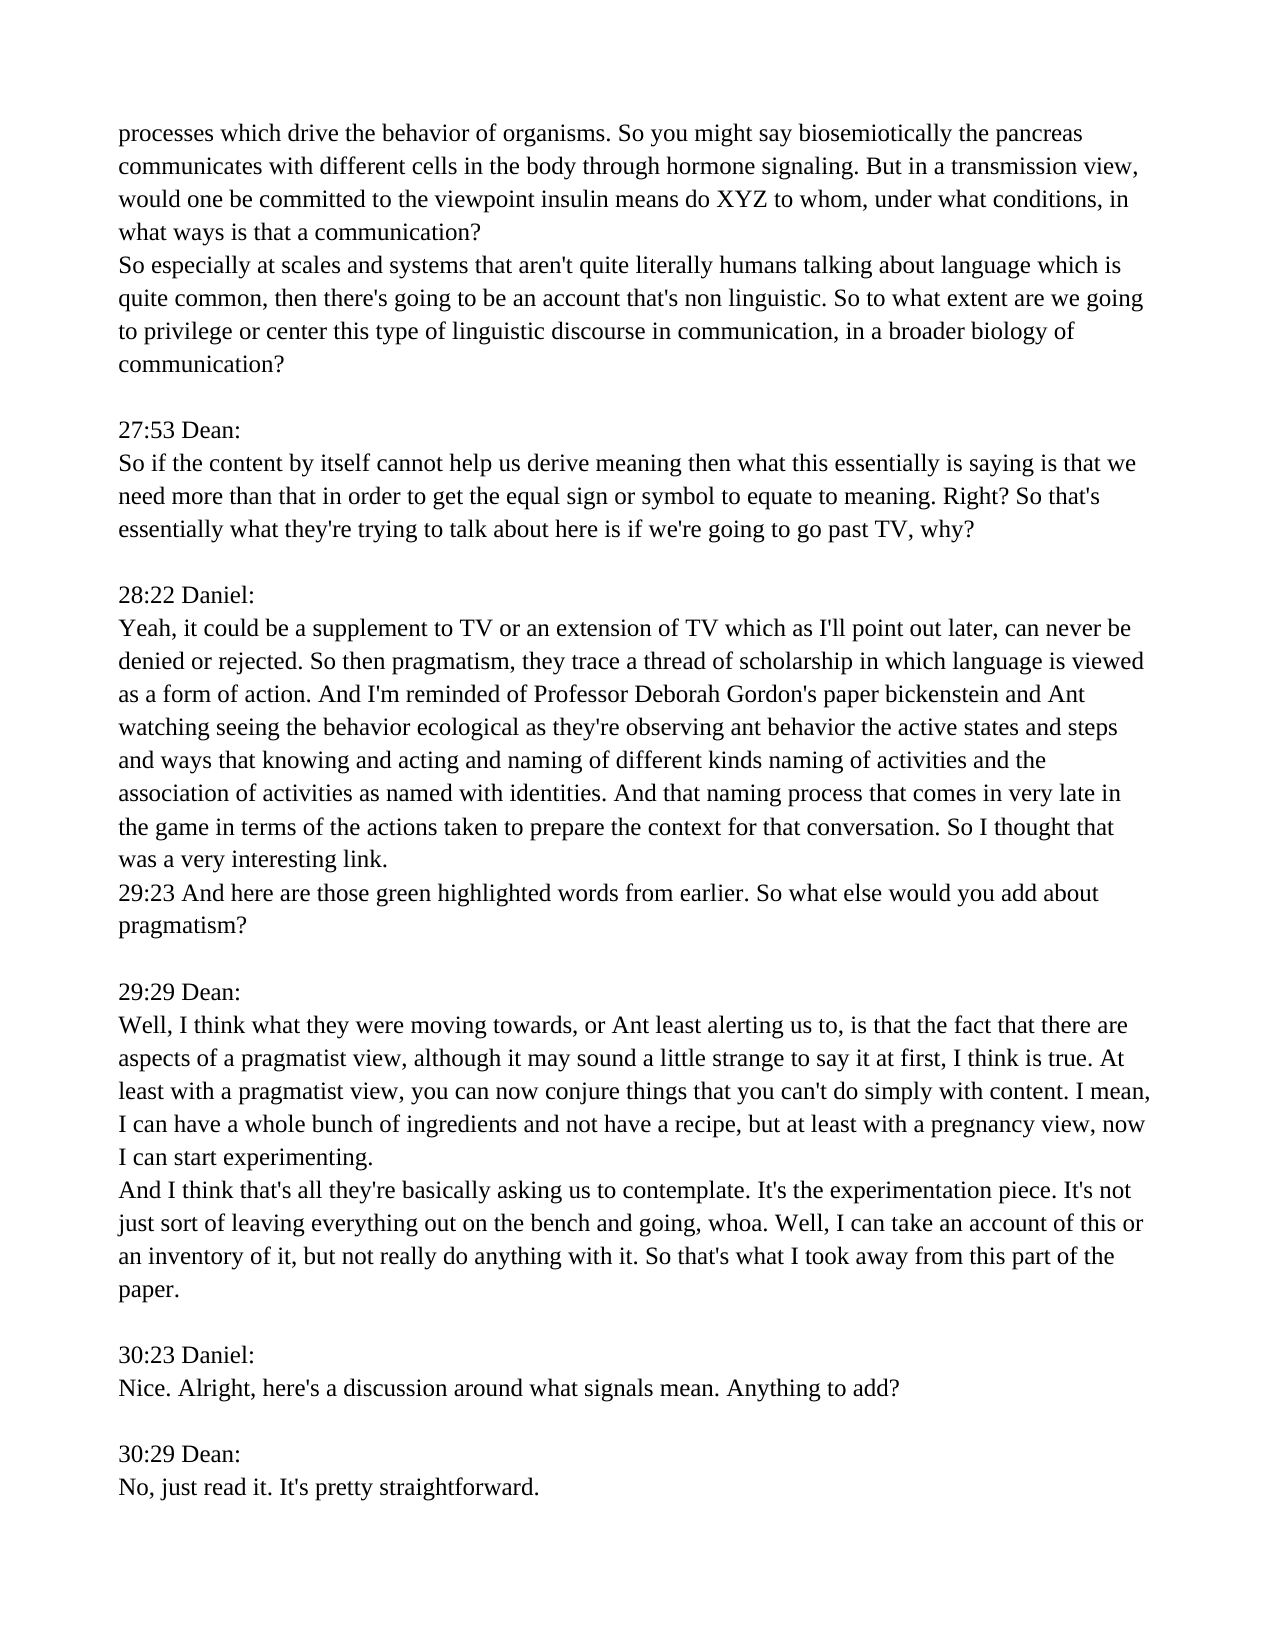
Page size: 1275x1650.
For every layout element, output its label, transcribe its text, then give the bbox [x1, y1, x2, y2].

text 27:53 Dean: [118, 415, 1157, 444]
text Nice. Alright, here's a discussion around what signals mean. Anything to add? [118, 1373, 1157, 1402]
text 29:23 And here are those green highlighted words from earlier. So what else would you add about pragmatism? [118, 878, 1157, 939]
text No, just read it. It's pretty straightforward. [118, 1472, 1157, 1501]
text 29:29 Dean: [118, 977, 1157, 1005]
text 30:29 Dean: [118, 1439, 1157, 1468]
text So especially at scales and systems that aren't quite literally humans talking about language which is quite common, then there's going to be an account that's non linguistic. So to what extent are we going to privilege or center this type of linguistic discourse in communication, in a broader biology of communication? [118, 250, 1157, 378]
text So if the content by itself cannot help us derive meaning then what this essentially is saying is that we need more than that in order to get the equal sign or symbol to equate to meaning. Right? So that's essentially what they're trying to talk about here is if we're going to go past TV, why? [118, 448, 1157, 543]
text Well, I think what they were moving towards, or Ant least alerting us to, is that the fact that there are aspects of a pragmatist view, although it may sound a little strange to say it at first, I think is true. At least with a pragmatist view, you can now conjure things that you can't do simply with content. I mean, I can have a whole bunch of ingredients and not have a recipe, but at least with a pregnancy view, now I can start experimenting. [118, 1010, 1157, 1171]
text Yeah, it could be a supplement to TV or an extension of TV which as I'll point out later, can never be denied or rejected. So then pragmatism, they trace a thread of scholarship in which language is viewed as a form of action. And I'm reminded of Professor Deborah Gordon's paper bickenstein and Ant watching seeing the behavior ecological as they're observing ant behavior the active states and steps and ways that knowing and acting and naming of different kinds naming of activities and the association of activities as named with identities. And that naming process that comes in very late in the game in terms of the actions taken to prepare the context for that conversation. So I thought that was a very interesting link. [118, 613, 1157, 873]
text And I think that's all they're basically asking us to contemplate. It's the experimentation piece. It's not just sort of leaving everything out on the bench and going, whoa. Well, I can take an account of this or an inventory of it, but not really do anything with it. So that's what I took away from this part of the paper. [118, 1175, 1157, 1303]
text processes which drive the behavior of organisms. So you might say biosemiotically the pancreas communicates with different cells in the body through hormone signaling. But in a transmission view, would one be committed to the viewpoint insulin means do XYZ to whom, under what conditions, in what ways is that a communication? [118, 118, 1157, 246]
text 28:22 Daniel: [118, 580, 1157, 609]
text 30:23 Daniel: [118, 1340, 1157, 1369]
